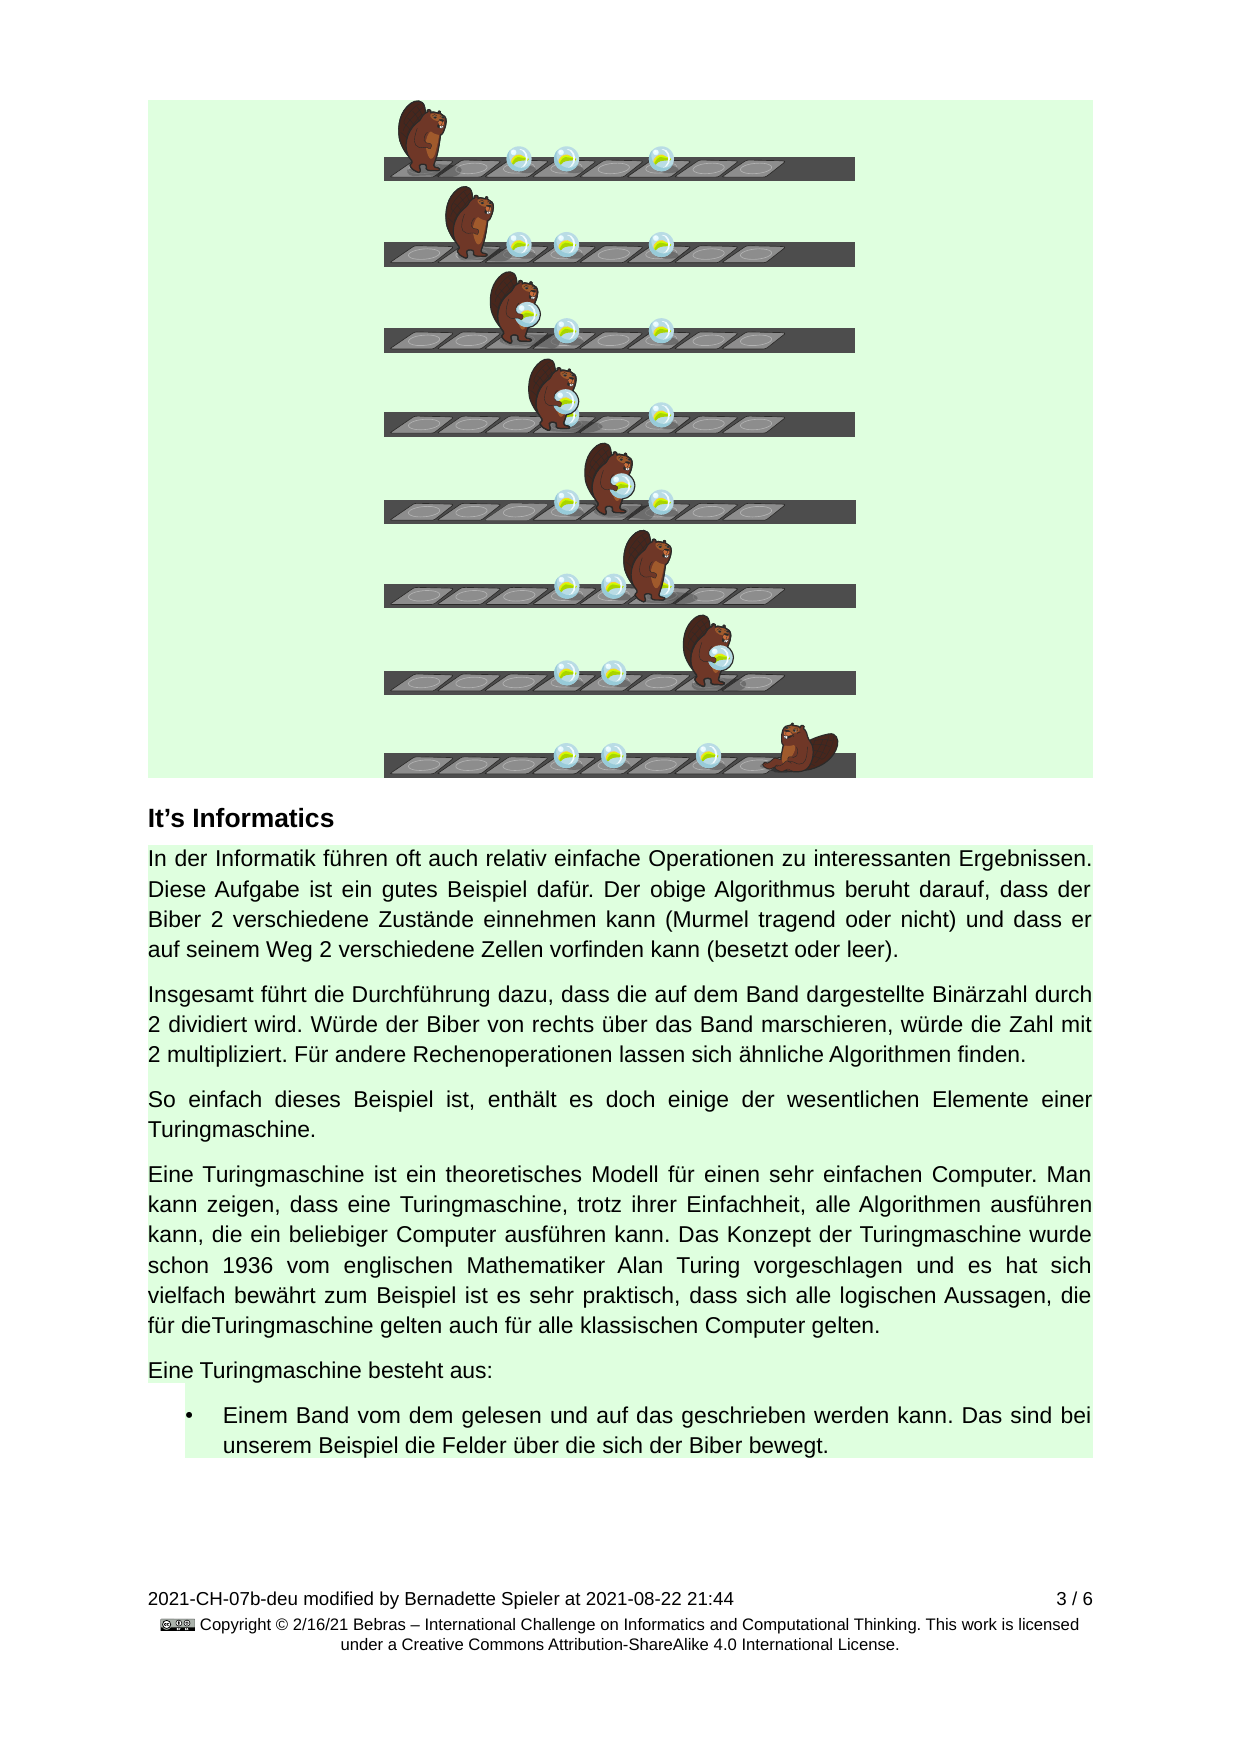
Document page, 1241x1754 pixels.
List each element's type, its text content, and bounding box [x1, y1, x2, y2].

text Eine Turingmaschine besteht aus: [148, 1357, 1093, 1383]
text So einfach dieses Beispiel ist, enthält es doch einige der wesentlichen Elemente einer Turingmaschine. [148, 1086, 1093, 1142]
list Einem Band vom dem gelesen und auf das geschrieben werden kann. Das sind bei unserem Beispiel die Felder über die sich der Biber bewegt. [185, 1402, 1093, 1458]
text Insgesamt führt die Durchführung dazu, dass die auf dem Band dargestellte Binärzahl durch 2 dividiert wird. Würde der Biber von rechts über das Band marschieren, würde die Zahl mit 2 multipliziert. Für andere Rechenoperationen lassen sich ähnliche Algorithmen finden. [148, 981, 1093, 1067]
text Eine Turingmaschine ist ein theoretisches Modell für einen sehr einfachen Computer. Man kann zeigen, dass eine Turingmaschine, trotz ihrer Einfachheit, alle Algorithmen ausführen kann, die ein beliebiger Computer ausführen kann. Das Konzept der Turingmaschine wurde schon 1936 vom englischen Mathematiker Alan Turing vorgeschlagen und es hat sich vielfach bewährt zum Beispiel ist es sehr praktisch, dass sich alle logischen Aussagen, die für dieTuringmaschine gelten auch für alle klassischen Computer gelten. [148, 1161, 1093, 1338]
subtitle It’s Informatics [148, 802, 1093, 833]
text In der Informatik führen oft auch relativ einfache Operationen zu interessanten Ergebnissen. Diese Aufgabe ist ein gutes Beispiel dafür. Der obige Algorithmus beruht darauf, dass der Biber 2 verschiedene Zustände einnehmen kann (Murmel tragend oder nicht) und dass er auf seinem Weg 2 verschiedene Zellen vorfinden kann (besetzt oder leer). [148, 845, 1093, 962]
